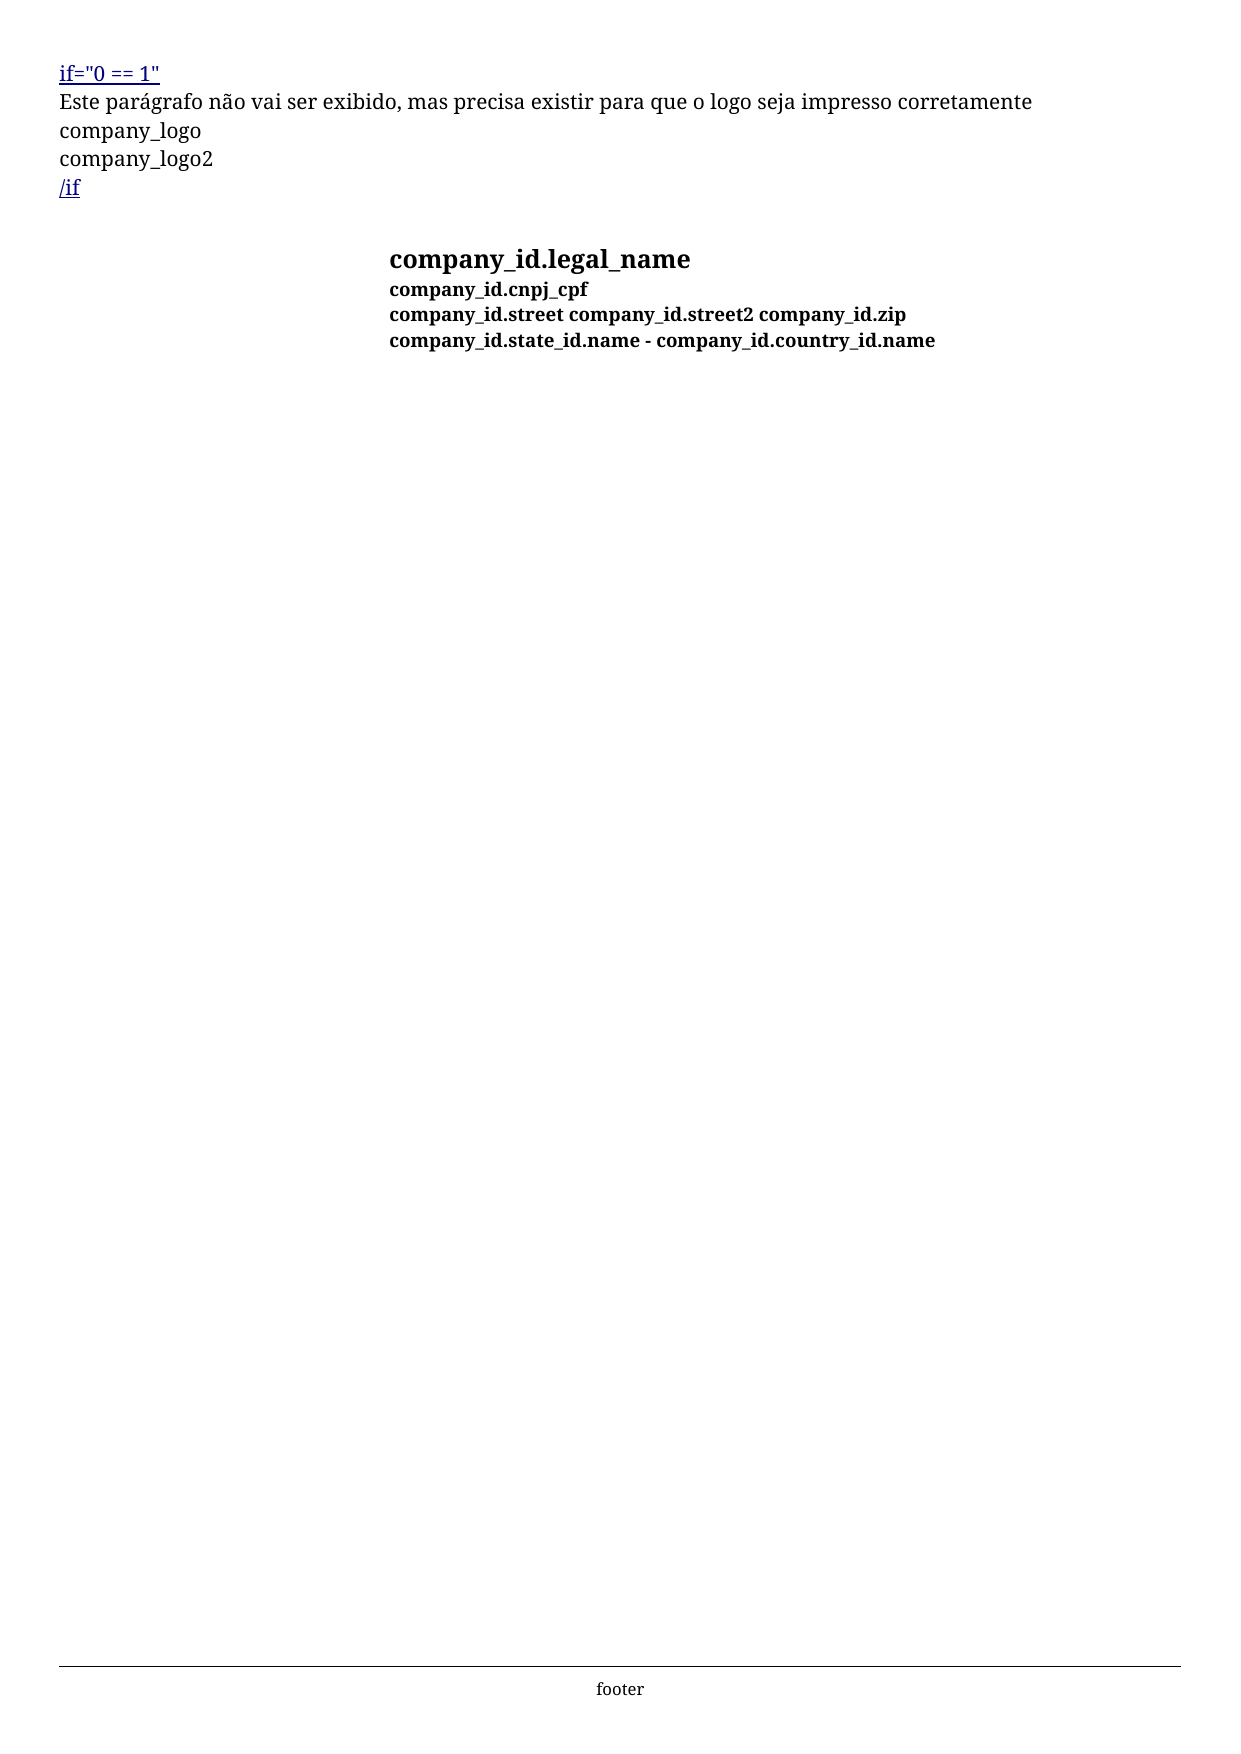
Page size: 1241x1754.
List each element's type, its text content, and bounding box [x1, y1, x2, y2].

text company_logo2 [59, 144, 1181, 173]
table_header [59, 230, 360, 365]
text if="0 == 1" [59, 59, 1181, 87]
table_header company_id.legal_name company_id.cnpj_cpf company_id.street company_id.street2 company_id.zip company_id.state_id.name - company_id.country_id.name [360, 230, 1181, 365]
text company_logo [59, 116, 1181, 144]
text /if [59, 173, 1181, 201]
text Este parágrafo não vai ser exibido, mas precisa existir para que o logo seja impresso corretamente [59, 87, 1181, 116]
